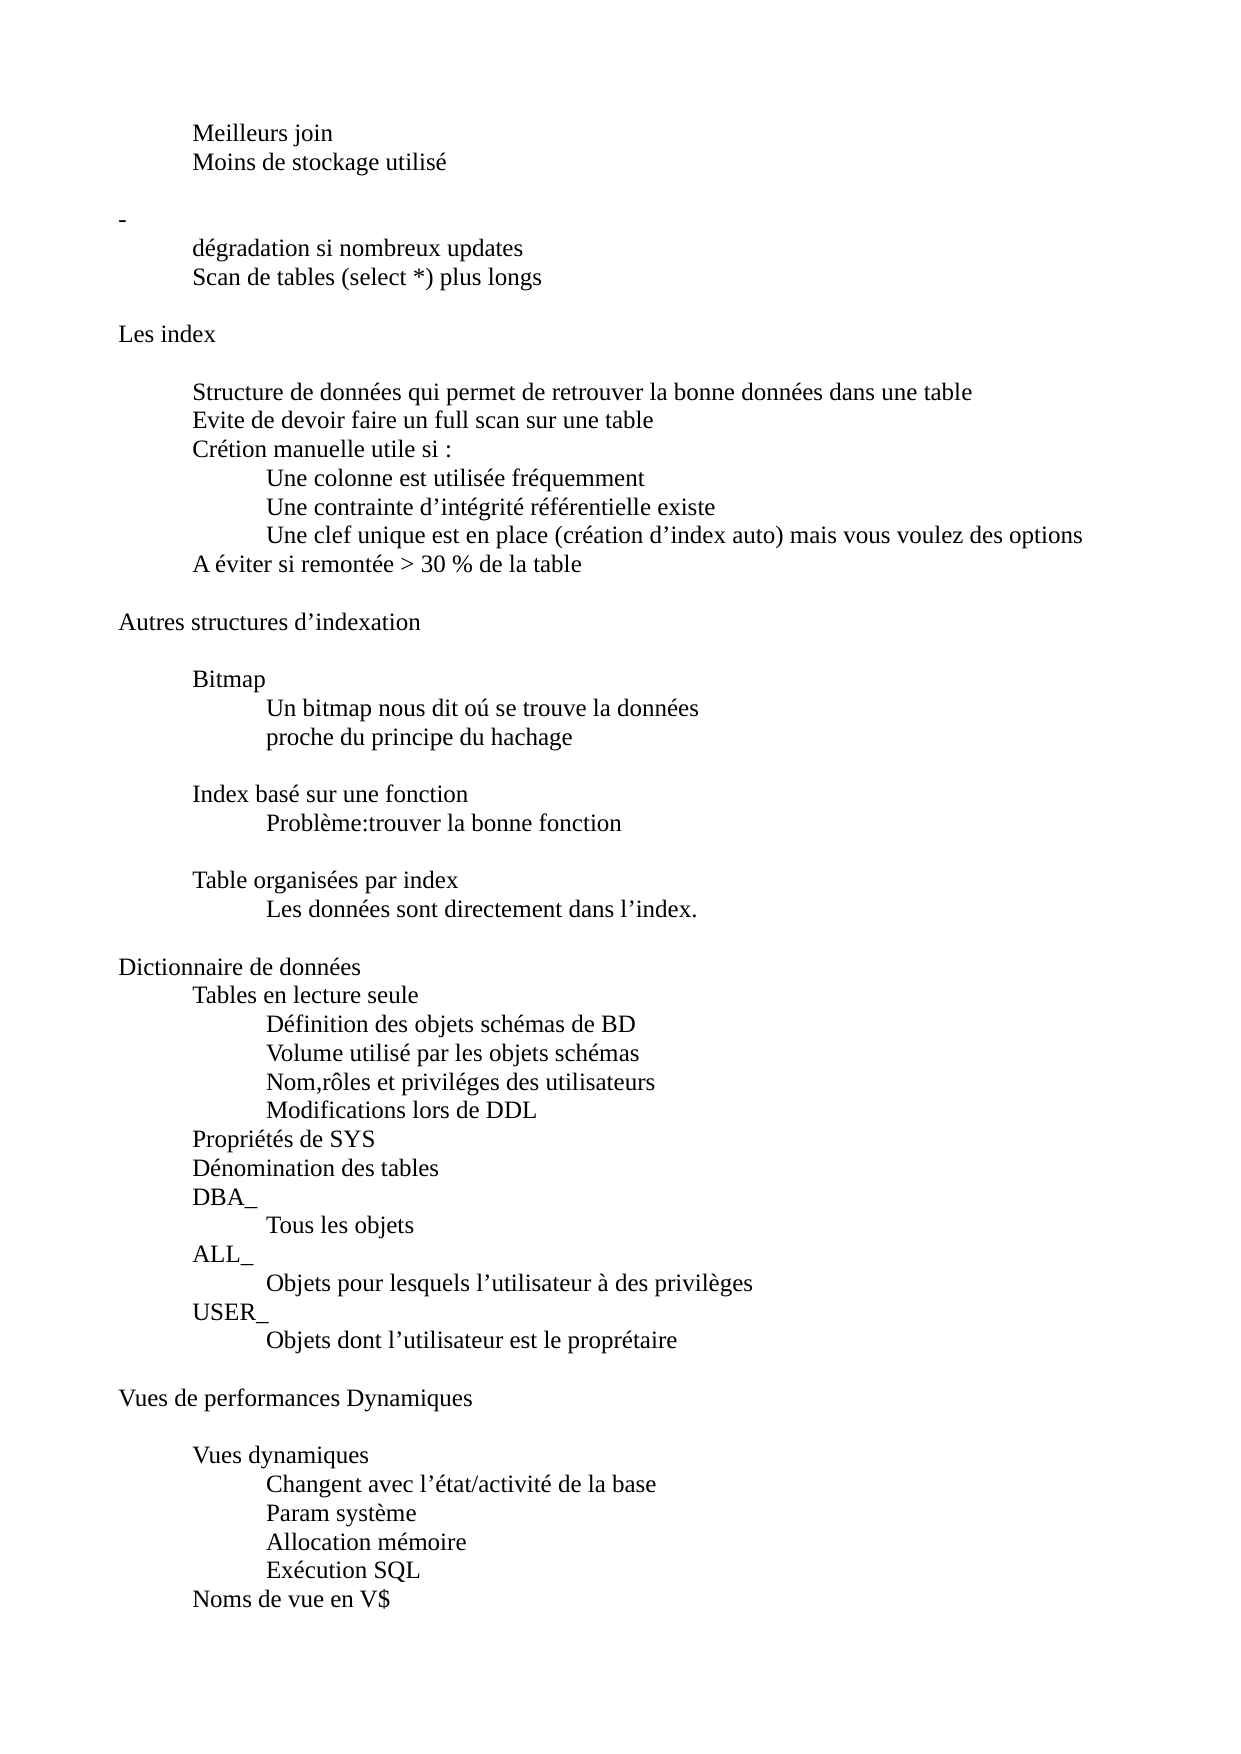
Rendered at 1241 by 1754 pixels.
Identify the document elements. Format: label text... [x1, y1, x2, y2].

text Dénomination des tables [118, 1153, 1122, 1182]
text Bitmap [118, 664, 1122, 693]
text Noms de vue en V$ [118, 1584, 1122, 1613]
text ALL_ [118, 1239, 1122, 1268]
text Une colonne est utilisée fréquemment [118, 463, 1122, 492]
text Param système [118, 1498, 1122, 1527]
text Crétion manuelle utile si : [118, 434, 1122, 463]
text Les données sont directement dans l’index. [118, 894, 1122, 923]
text Les index [118, 319, 1122, 348]
text Définition des objets schémas de BD [118, 1009, 1122, 1038]
text A éviter si remontée > 30 % de la table [118, 549, 1122, 578]
text Objets pour lesquels l’utilisateur à des privilèges [118, 1268, 1122, 1297]
text DBA_ [118, 1182, 1122, 1211]
text Nom,rôles et priviléges des utilisateurs [118, 1067, 1122, 1096]
text Une clef unique est en place (création d’index auto) mais vous voulez des options [118, 521, 1122, 549]
text Allocation mémoire [118, 1527, 1122, 1556]
text Evite de devoir faire un full scan sur une table [118, 406, 1122, 434]
text Vues de performances Dynamiques [118, 1383, 1122, 1412]
text Index basé sur une fonction [118, 779, 1122, 808]
text Modifications lors de DDL [118, 1096, 1122, 1124]
text Propriétés de SYS [118, 1124, 1122, 1153]
text Exécution SQL [118, 1556, 1122, 1584]
text Une contrainte d’intégrité référentielle existe [118, 492, 1122, 521]
text Tous les objets [118, 1211, 1122, 1239]
text Autres structures d’indexation [118, 607, 1122, 636]
text Dictionnaire de données [118, 952, 1122, 981]
text Problème:trouver la bonne fonction [118, 808, 1122, 837]
text Moins de stockage utilisé [118, 147, 1122, 176]
text Un bitmap nous dit oú se trouve la données [118, 693, 1122, 722]
text Meilleurs join [118, 118, 1122, 147]
text Volume utilisé par les objets schémas [118, 1038, 1122, 1067]
text Structure de données qui permet de retrouver la bonne données dans une table [118, 377, 1122, 406]
text Scan de tables (select *) plus longs [118, 262, 1122, 291]
text Objets dont l’utilisateur est le proprétaire [118, 1326, 1122, 1354]
text Tables en lecture seule [118, 981, 1122, 1009]
text USER_ [118, 1297, 1122, 1326]
text proche du principe du hachage [118, 722, 1122, 751]
text Changent avec l’état/activité de la base [118, 1469, 1122, 1498]
text Table organisées par index [118, 866, 1122, 894]
text - [118, 204, 1122, 233]
text dégradation si nombreux updates [118, 233, 1122, 262]
text Vues dynamiques [118, 1441, 1122, 1469]
